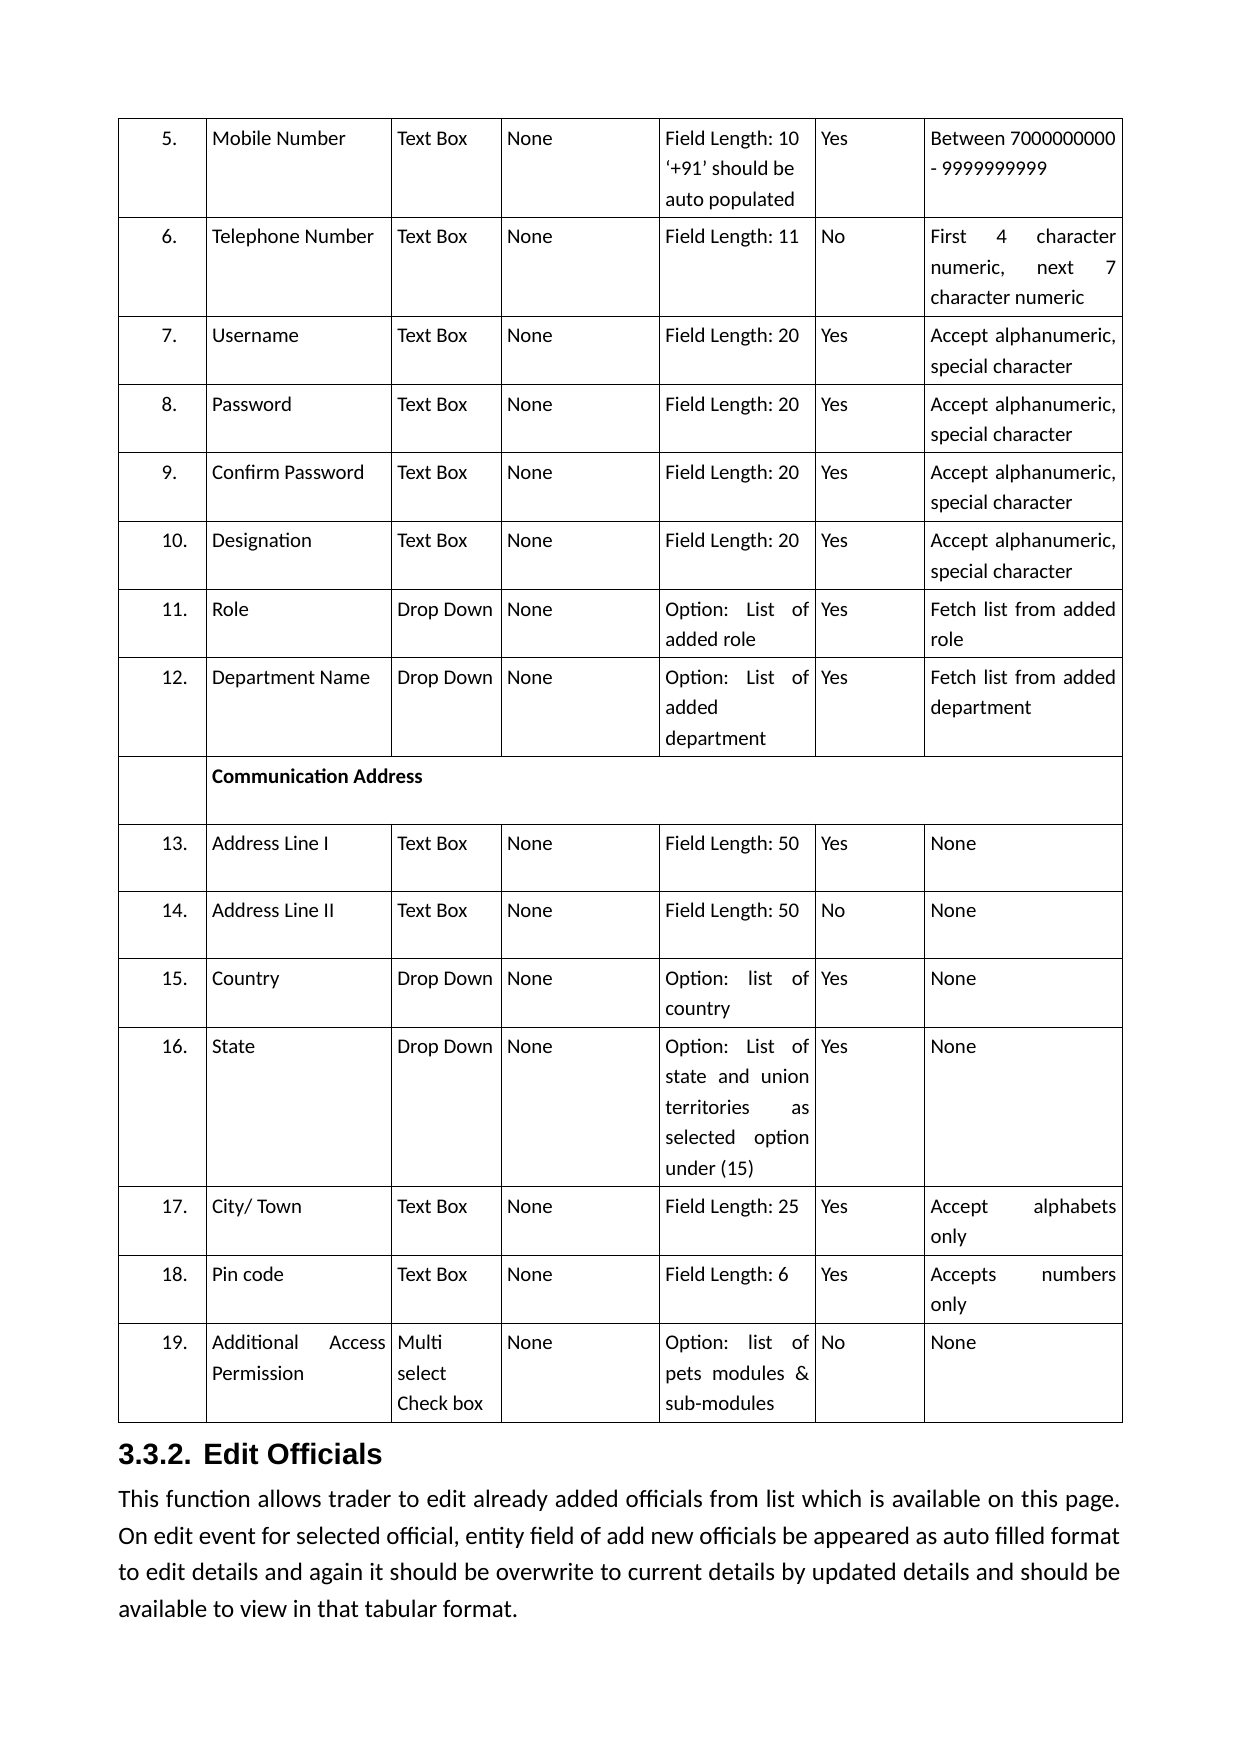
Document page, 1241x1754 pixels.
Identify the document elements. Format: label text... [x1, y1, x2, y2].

table_cell None [925, 1324, 1122, 1422]
table_cell Text Box [392, 385, 501, 452]
table_cell Communication Address [207, 757, 1122, 823]
table_cell [119, 317, 206, 384]
table_cell None [502, 1187, 659, 1254]
table_cell Accepts numbers only [925, 1256, 1122, 1323]
table_cell Drop Down [392, 959, 501, 1027]
table_cell [119, 1187, 206, 1254]
table_cell Field Length: 50 [660, 892, 815, 958]
table_cell None [502, 825, 659, 891]
table_cell [119, 385, 206, 452]
table_cell Text Box [392, 1256, 501, 1323]
table_cell Mobile Number [207, 119, 391, 217]
table_cell [119, 757, 206, 823]
table_cell Yes [816, 522, 924, 589]
table_cell Yes [816, 825, 924, 891]
table_cell Drop Down [392, 590, 501, 657]
table_cell None [925, 825, 1122, 891]
table_cell Accept alphanumeric, special character [925, 453, 1122, 521]
table_cell Country [207, 959, 391, 1027]
table_cell Yes [816, 1187, 924, 1254]
table_cell Field Length: 20 [660, 385, 815, 452]
table_cell Yes [816, 658, 924, 756]
table_cell [119, 218, 206, 316]
table_cell [119, 959, 206, 1027]
table_cell Yes [816, 317, 924, 384]
subtitle Edit Officials [118, 1437, 1122, 1471]
table_cell None [502, 959, 659, 1027]
table_cell Pin code [207, 1256, 391, 1323]
table_cell Department Name [207, 658, 391, 756]
table_cell Field Length: 10 ‘+91’ should be auto populated [660, 119, 815, 217]
table_cell Text Box [392, 119, 501, 217]
table_cell None [502, 119, 659, 217]
table_cell [119, 658, 206, 756]
table_cell Text Box [392, 317, 501, 384]
table_cell [119, 825, 206, 891]
table_cell None [502, 522, 659, 589]
table_cell Field Length: 20 [660, 317, 815, 384]
table_cell None [925, 892, 1122, 958]
table_cell Yes [816, 453, 924, 521]
table_cell Address Line I [207, 825, 391, 891]
table_cell Accept alphanumeric, special character [925, 385, 1122, 452]
table_cell None [502, 1324, 659, 1422]
table_cell Additional Access Permission [207, 1324, 391, 1422]
table_cell None [502, 590, 659, 657]
table_cell Text Box [392, 825, 501, 891]
table_cell Field Length: 25 [660, 1187, 815, 1254]
table_cell Field Length: 20 [660, 453, 815, 521]
table_cell [119, 590, 206, 657]
table_cell Field Length: 20 [660, 522, 815, 589]
table_cell Field Length: 50 [660, 825, 815, 891]
table_cell None [502, 317, 659, 384]
table_cell Accept alphabets only [925, 1187, 1122, 1254]
table_cell None [502, 892, 659, 958]
table_cell [119, 1028, 206, 1186]
table_cell Text Box [392, 522, 501, 589]
table_cell Yes [816, 385, 924, 452]
table_cell Yes [816, 590, 924, 657]
table_cell Yes [816, 119, 924, 217]
table_cell City/ Town [207, 1187, 391, 1254]
table_cell Yes [816, 1028, 924, 1186]
table_cell Yes [816, 1256, 924, 1323]
table_cell [119, 522, 206, 589]
table_cell Text Box [392, 218, 501, 316]
table_cell None [502, 453, 659, 521]
table_cell [119, 453, 206, 521]
table_cell First 4 character numeric, next 7 character numeric [925, 218, 1122, 316]
table_cell Fetch list from added role [925, 590, 1122, 657]
table_cell None [502, 658, 659, 756]
table_cell Field Length: 6 [660, 1256, 815, 1323]
table_cell Field Length: 11 [660, 218, 815, 316]
table_cell None [502, 218, 659, 316]
table_cell Address Line II [207, 892, 391, 958]
table_cell Multi select Check box [392, 1324, 501, 1422]
table_cell Telephone Number [207, 218, 391, 316]
table_cell Username [207, 317, 391, 384]
table_cell Text Box [392, 892, 501, 958]
table_cell Drop Down [392, 658, 501, 756]
table_cell None [502, 1028, 659, 1186]
table_cell Yes [816, 959, 924, 1027]
table_cell Between 7000000000 - 9999999999 [925, 119, 1122, 217]
table_cell State [207, 1028, 391, 1186]
table_cell Role [207, 590, 391, 657]
table_cell Accept alphanumeric, special character [925, 522, 1122, 589]
table_cell No [816, 892, 924, 958]
table_cell Option: List of state and union territories as selected option under (15) [660, 1028, 815, 1186]
table_cell Confirm Password [207, 453, 391, 521]
table_cell None [502, 1256, 659, 1323]
table_cell Fetch list from added department [925, 658, 1122, 756]
table_cell Password [207, 385, 391, 452]
table_cell [119, 1256, 206, 1323]
table_cell None [925, 959, 1122, 1027]
table_cell Text Box [392, 1187, 501, 1254]
table_cell [119, 119, 206, 217]
table_cell No [816, 1324, 924, 1422]
text This function allows trader to edit already added officials from list which is available on this page. On edit event for selected official, entity field of add new officials be appeared as auto filled format to edit details and again it should be overwrite to current details by updated details and should be available to view in that tabular format. [118, 1483, 1122, 1624]
table_cell Option: List of added department [660, 658, 815, 756]
table_cell Option: List of added role [660, 590, 815, 657]
table_cell [119, 1324, 206, 1422]
table_cell None [502, 385, 659, 452]
table_cell No [816, 218, 924, 316]
table_cell Designation [207, 522, 391, 589]
table_cell Option: list of country [660, 959, 815, 1027]
table_cell Accept alphanumeric, special character [925, 317, 1122, 384]
table_cell Drop Down [392, 1028, 501, 1186]
table_cell Text Box [392, 453, 501, 521]
table_cell None [925, 1028, 1122, 1186]
table_cell [119, 892, 206, 958]
table_cell Option: list of pets modules & sub-modules [660, 1324, 815, 1422]
